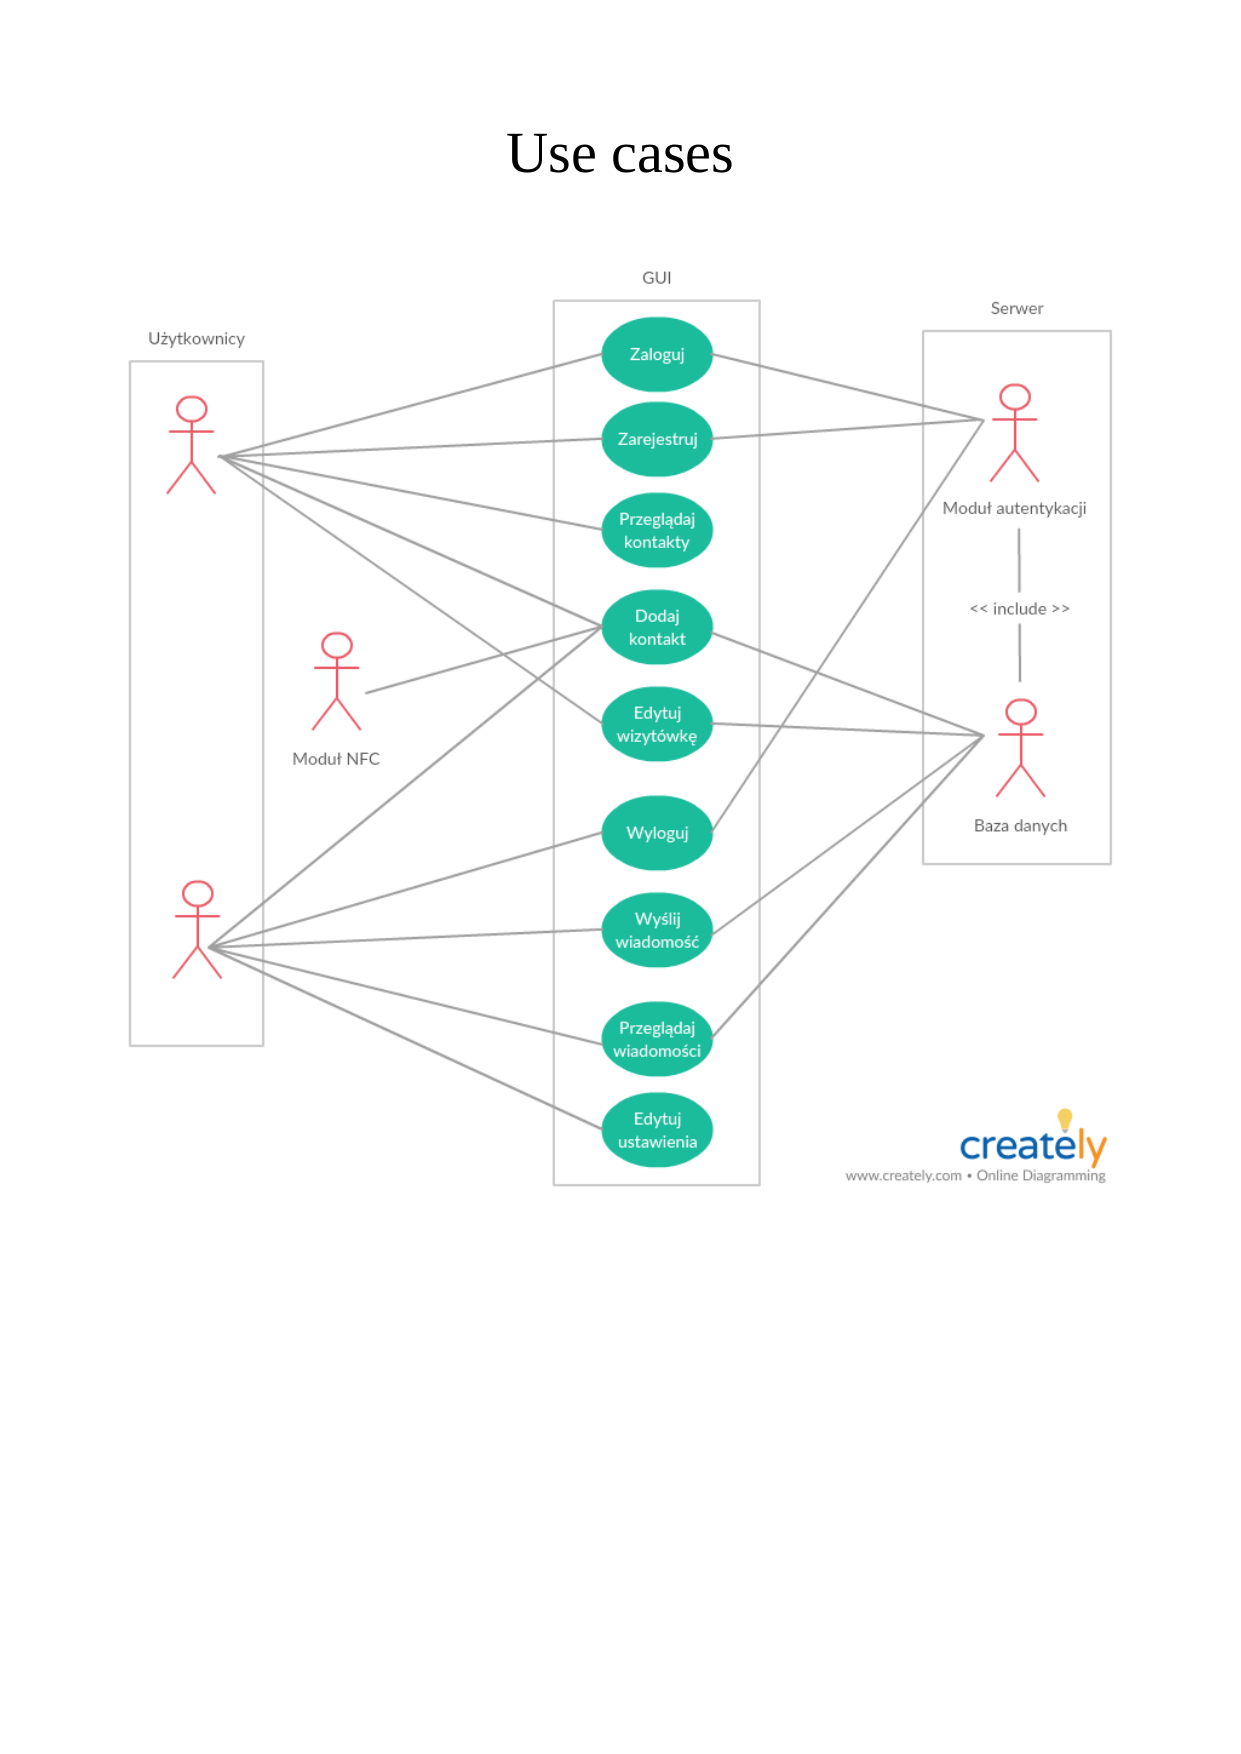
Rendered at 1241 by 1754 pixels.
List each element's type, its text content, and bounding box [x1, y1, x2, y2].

picture [118, 257, 1123, 1195]
text Use cases [118, 118, 1122, 185]
